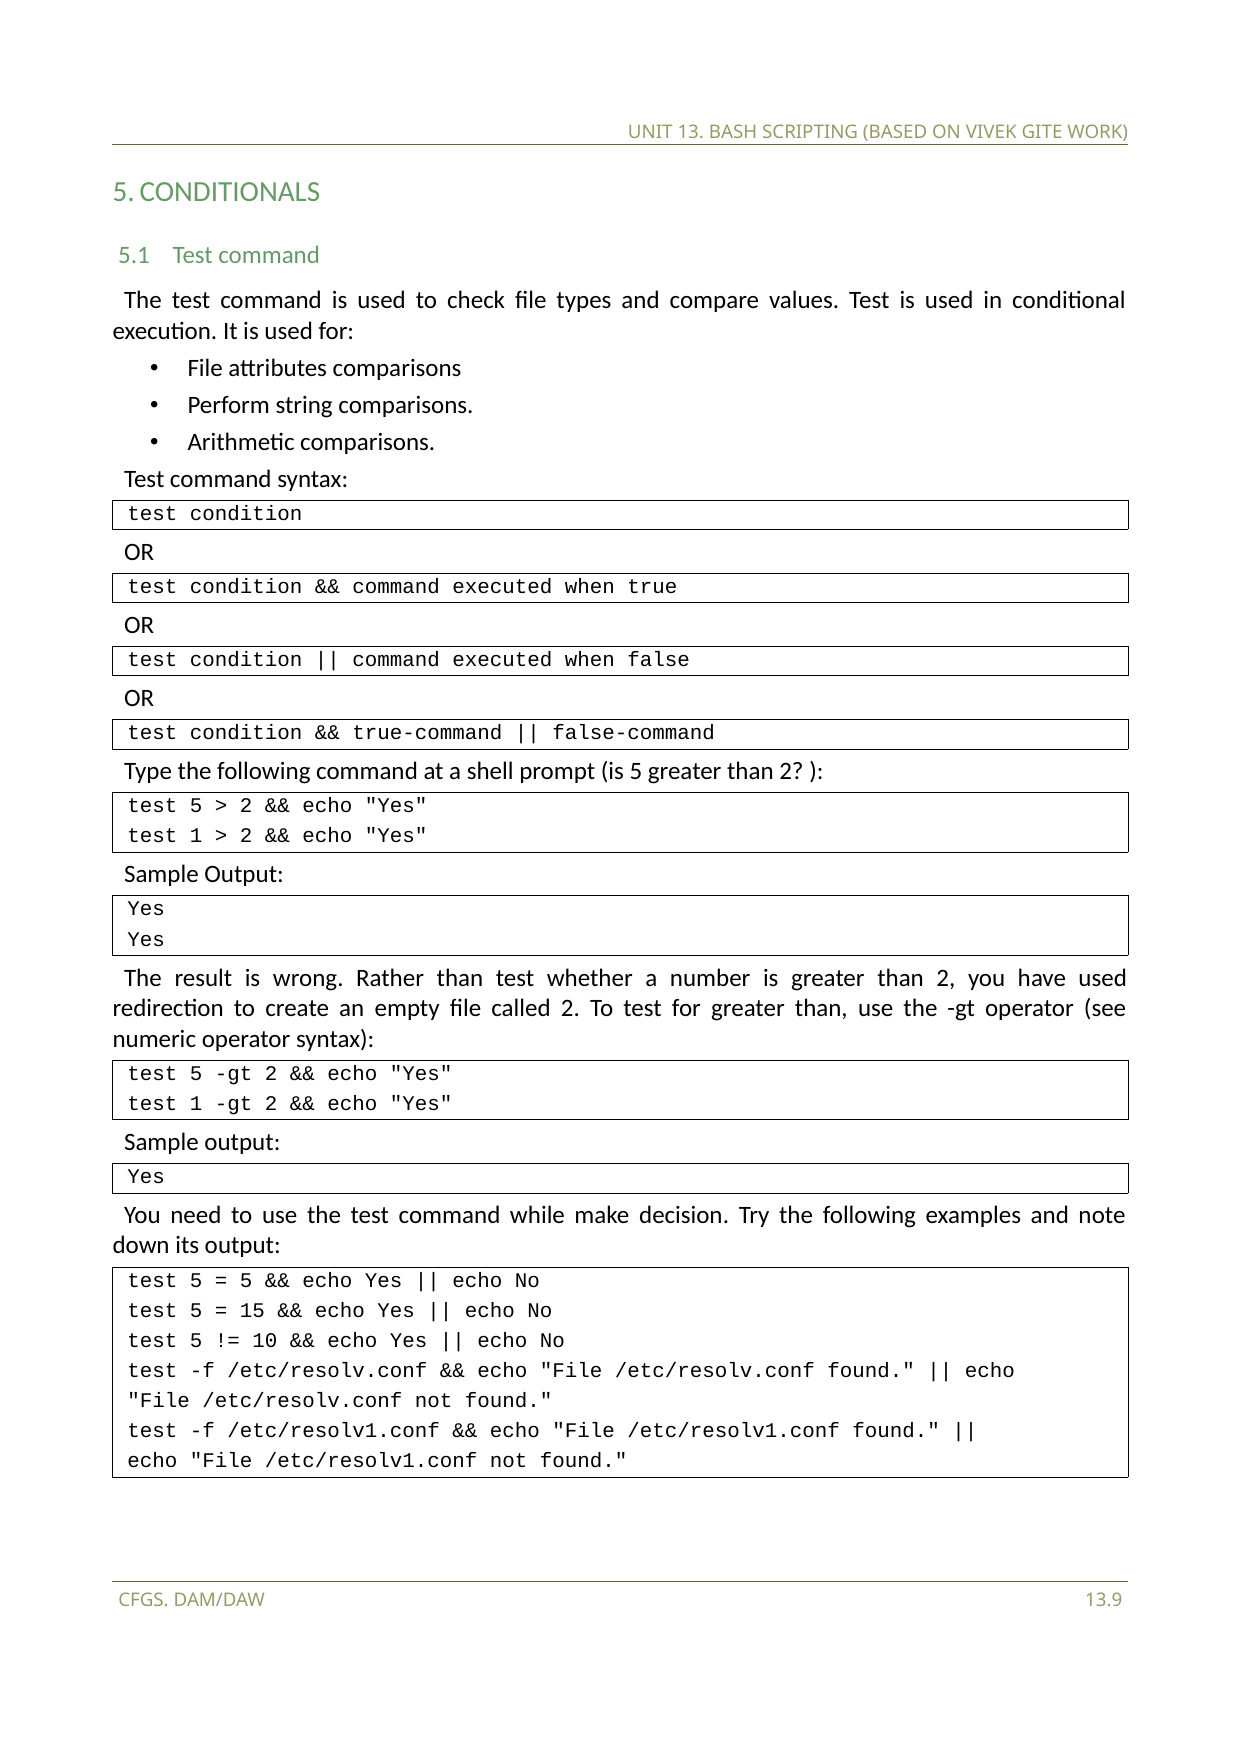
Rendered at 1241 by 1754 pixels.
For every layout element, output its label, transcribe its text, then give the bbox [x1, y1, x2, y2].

text You need to use the test command while make decision. Try the following examples and note down its output: [112, 1199, 1128, 1260]
text test 1 > 2 && echo "Yes" [113, 822, 1128, 852]
text test 5 > 2 && echo "Yes" [113, 793, 1128, 819]
text OR [112, 682, 1128, 713]
text test -f /etc/resolv1.conf && echo "File /etc/resolv1.conf found." || [113, 1417, 1128, 1444]
text Sample Output: [112, 858, 1128, 889]
list File attributes comparisons [150, 352, 1128, 382]
text Yes [113, 1164, 1128, 1193]
text test 5 = 15 && echo Yes || echo No [113, 1297, 1128, 1323]
text Test command syntax: [112, 463, 1128, 493]
text The result is wrong. Rather than test whether a number is greater than 2, you have used redirection to create an empty file called 2. To test for greater than, use the -gt operator (see numeric operator syntax): [112, 962, 1128, 1053]
text test condition && command executed when true [113, 574, 1128, 602]
subtitle Test command [112, 239, 1128, 269]
subtitle Conditionals [112, 173, 1128, 209]
list Arithmetic comparisons. [150, 426, 1128, 456]
text Yes [113, 896, 1128, 922]
text The test command is used to check file types and compare values. Test is used in conditional execution. It is used for: [112, 284, 1128, 345]
text test condition || command executed when false [113, 647, 1128, 675]
text Sample output: [112, 1126, 1128, 1156]
text test 1 -gt 2 && echo "Yes" [113, 1090, 1128, 1119]
list Perform string comparisons. [150, 389, 1128, 419]
text Yes [113, 926, 1128, 955]
text test 5 != 10 && echo Yes || echo No [113, 1327, 1128, 1353]
text test 5 = 5 && echo Yes || echo No [113, 1268, 1128, 1293]
text Type the following command at a shell prompt (is 5 greater than 2? ): [112, 755, 1128, 786]
text "File /etc/resolv.conf not found." [113, 1387, 1128, 1414]
text test condition [113, 501, 1128, 529]
text OR [112, 609, 1128, 639]
text test 5 -gt 2 && echo "Yes" [113, 1061, 1128, 1086]
text echo "File /etc/resolv1.conf not found." [113, 1447, 1128, 1477]
text test condition && true-command || false-command [113, 720, 1128, 749]
text test -f /etc/resolv.conf && echo "File /etc/resolv.conf found." || echo [113, 1357, 1128, 1383]
text OR [112, 536, 1128, 566]
